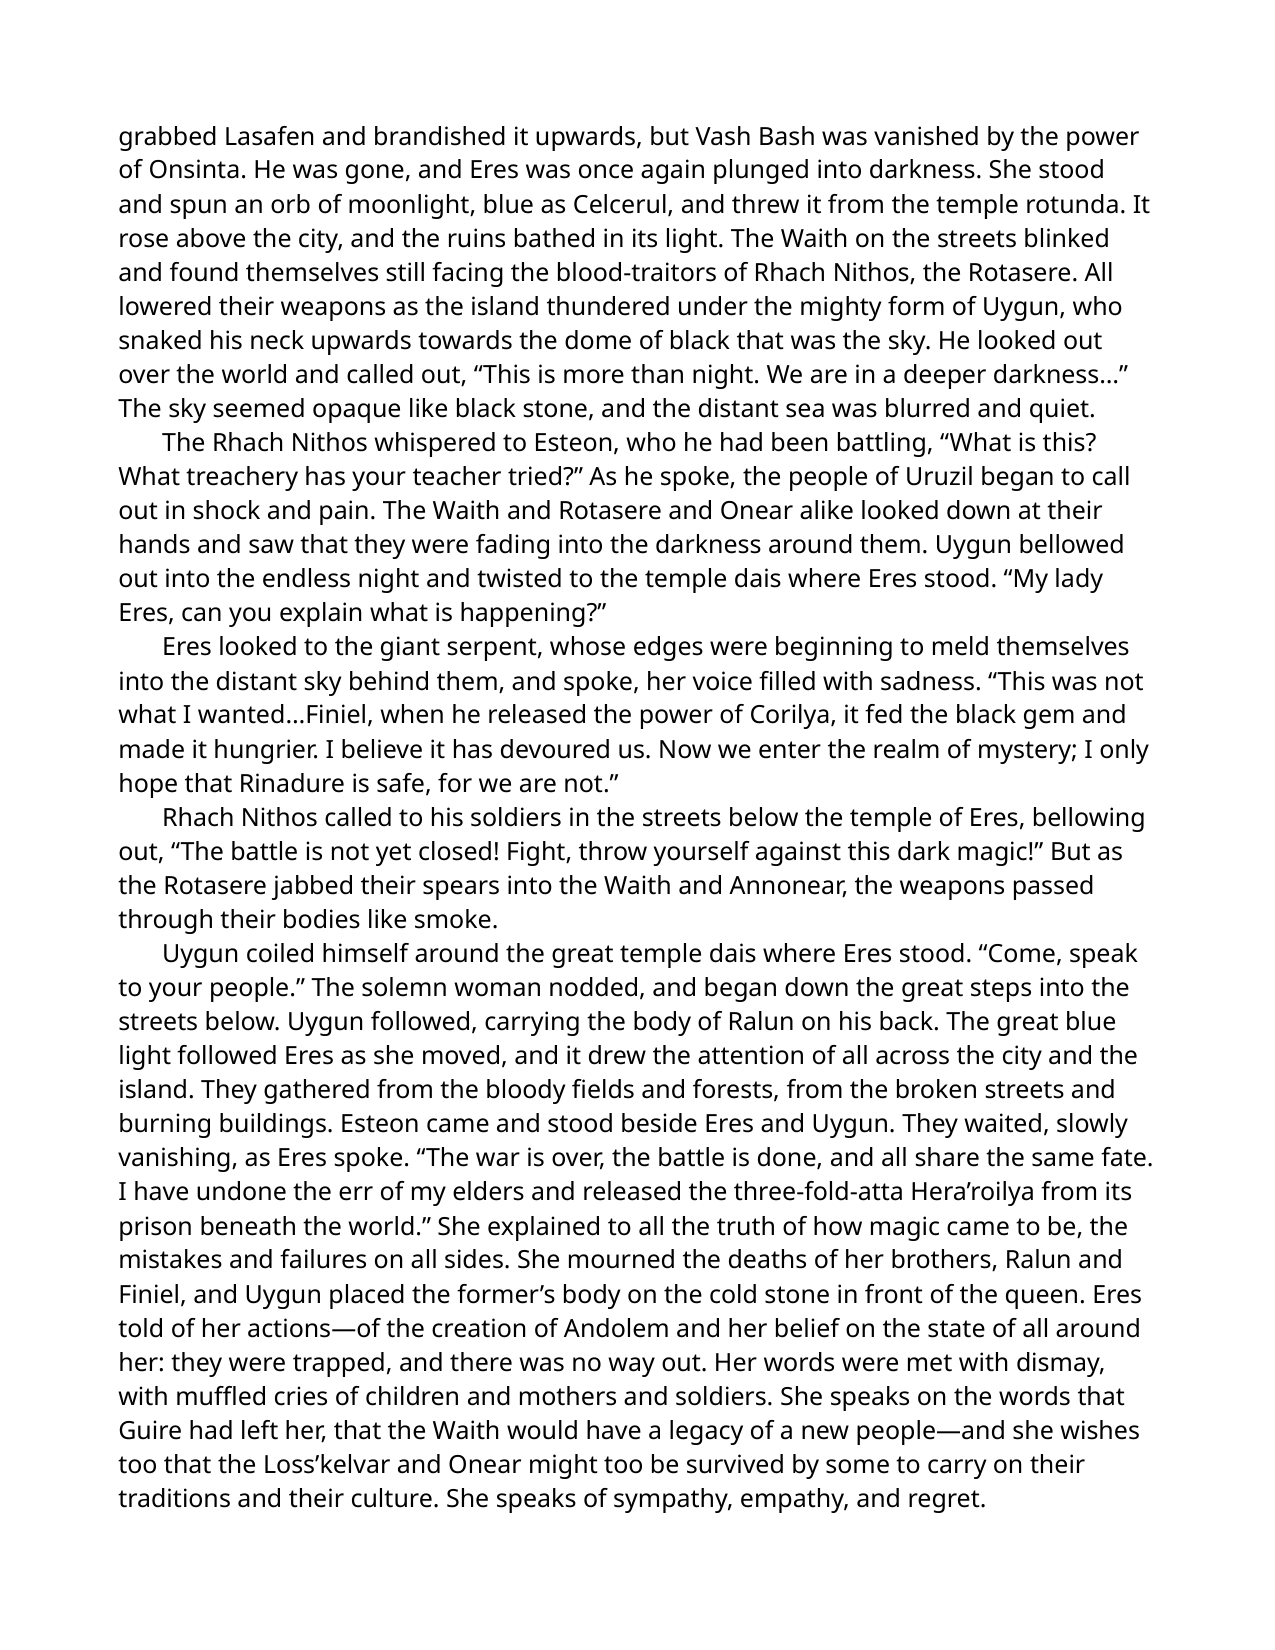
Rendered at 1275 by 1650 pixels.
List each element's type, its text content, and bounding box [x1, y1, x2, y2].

text Rhach Nithos called to his soldiers in the streets below the temple of Eres, bellowing out, “The battle is not yet closed! Fight, throw yourself against this dark magic!” But as the Rotasere jabbed their spears into the Waith and Annonear, the weapons passed through their bodies like smoke. [118, 799, 1157, 936]
text The Rhach Nithos whispered to Esteon, who he had been battling, “What is this? What treachery has your teacher tried?” As he spoke, the people of Uruzil began to call out in shock and pain. The Waith and Rotasere and Onear alike looked down at their hands and saw that they were fading into the darkness around them. Uygun bellowed out into the endless night and twisted to the temple dais where Eres stood. “My lady Eres, can you explain what is happening?” [118, 425, 1157, 629]
text grabbed Lasafen and brandished it upwards, but Vash Bash was vanished by the power of Onsinta. He was gone, and Eres was once again plunged into darkness. She stood and spun an orb of moonlight, blue as Celcerul, and threw it from the temple rotunda. It rose above the city, and the ruins bathed in its light. The Waith on the streets blinked and found themselves still facing the blood-traitors of Rhach Nithos, the Rotasere. All lowered their weapons as the island thundered under the mighty form of Uygun, who snaked his neck upwards towards the dome of black that was the sky. He looked out over the world and called out, “This is more than night. We are in a deeper darkness…” The sky seemed opaque like black stone, and the distant sea was blurred and quiet. [118, 118, 1157, 425]
text Eres looked to the giant serpent, whose edges were beginning to meld themselves into the distant sky behind them, and spoke, her voice filled with sadness. “This was not what I wanted…Finiel, when he released the power of Corilya, it fed the black gem and made it hungrier. I believe it has devoured us. Now we enter the realm of mystery; I only hope that Rinadure is safe, for we are not.” [118, 629, 1157, 799]
text Uygun coiled himself around the great temple dais where Eres stood. “Come, speak to your people.” The solemn woman nodded, and began down the great steps into the streets below. Uygun followed, carrying the body of Ralun on his back. The great blue light followed Eres as she moved, and it drew the attention of all across the city and the island. They gathered from the bloody fields and forests, from the broken streets and burning buildings. Esteon came and stood beside Eres and Uygun. They waited, slowly vanishing, as Eres spoke. “The war is over, the battle is done, and all share the same fate. I have undone the err of my elders and released the three-fold-atta Hera’roilya from its prison beneath the world.” She explained to all the truth of how magic came to be, the mistakes and failures on all sides. She mourned the deaths of her brothers, Ralun and Finiel, and Uygun placed the former’s body on the cold stone in front of the queen. Eres told of her actions—of the creation of Andolem and her belief on the state of all around her: they were trapped, and there was no way out. Her words were met with dismay, with muffled cries of children and mothers and soldiers. She speaks on the words that Guire had left her, that the Waith would have a legacy of a new people—and she wishes too that the Loss’kelvar and Onear might too be survived by some to carry on their traditions and their culture. She speaks of sympathy, empathy, and regret. [118, 936, 1157, 1515]
